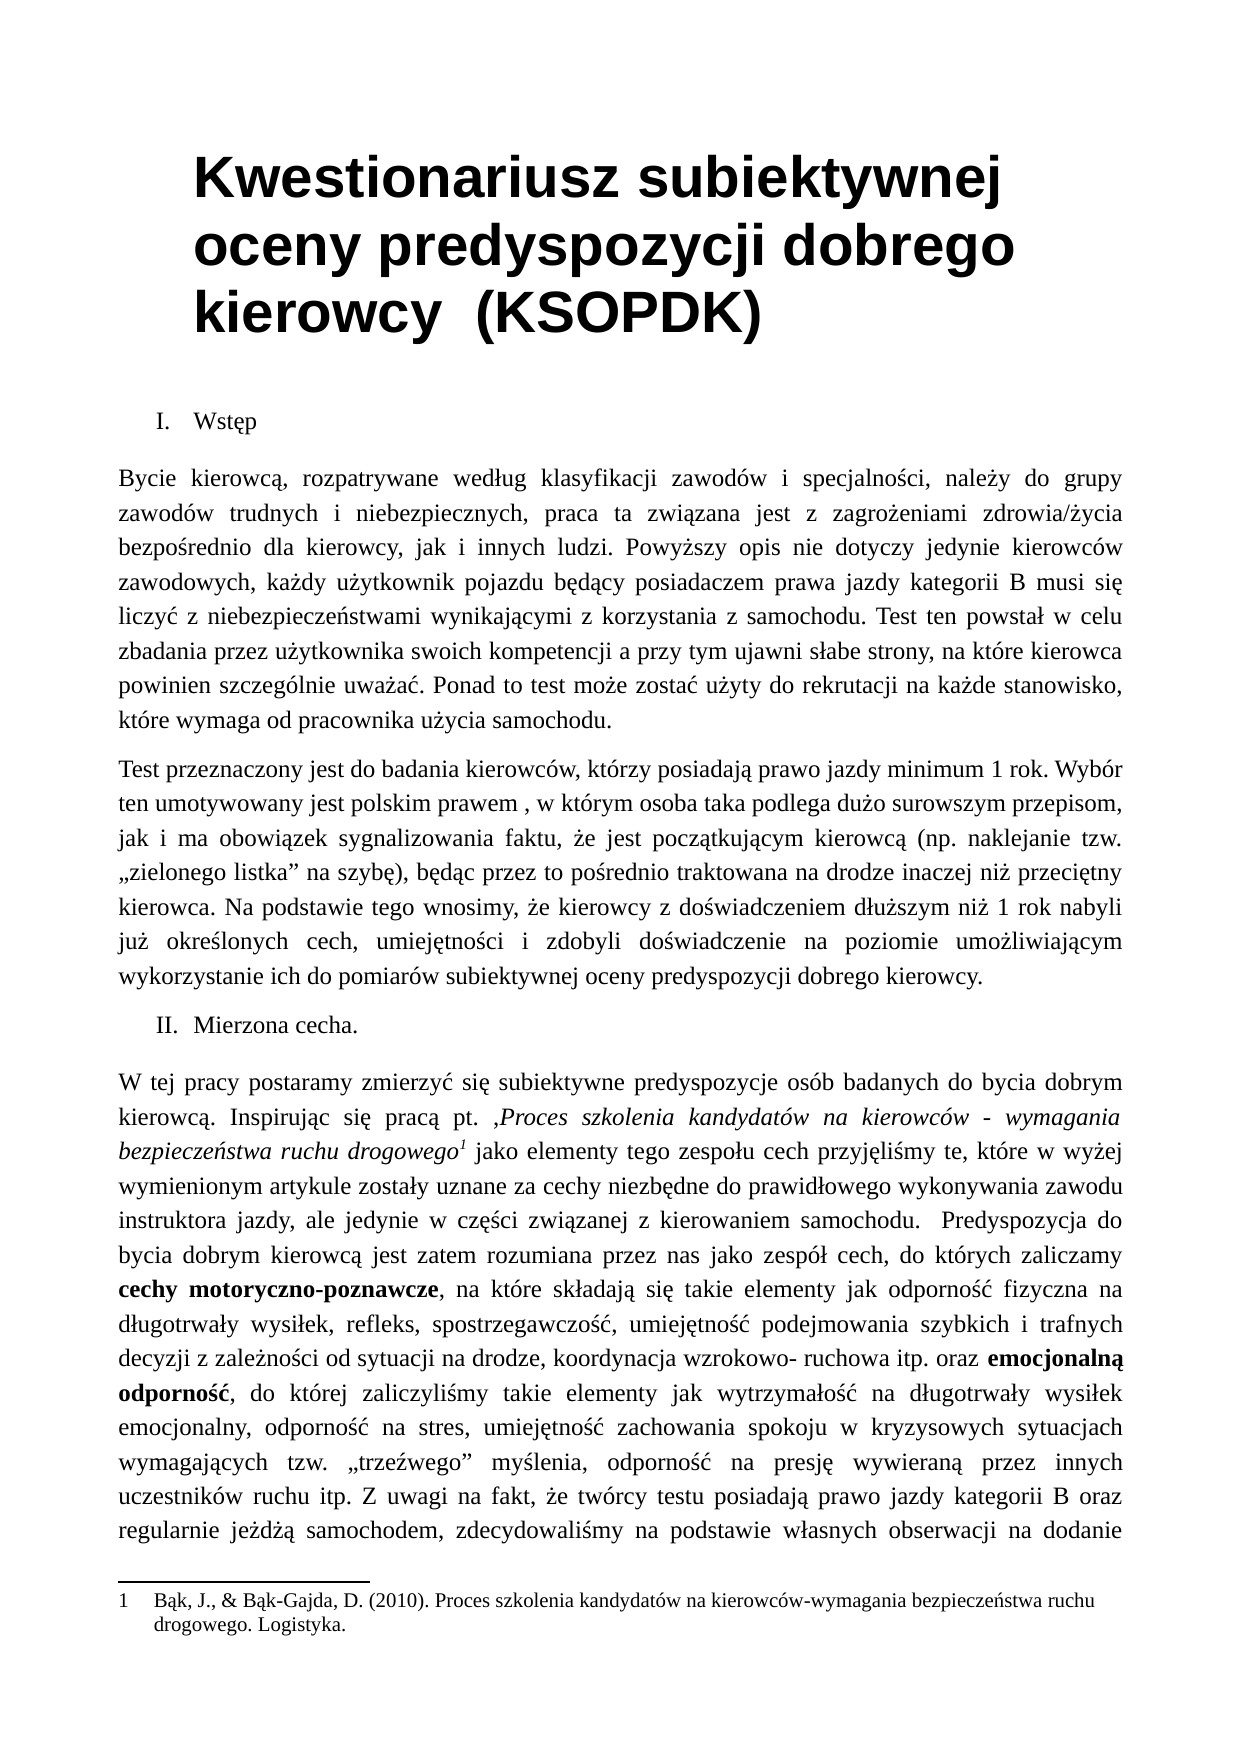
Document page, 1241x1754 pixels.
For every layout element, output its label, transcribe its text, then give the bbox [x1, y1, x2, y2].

text W tej pracy postaramy zmierzyć się subiektywne predyspozycje osób badanych do bycia dobrym kierowcą. Inspirując się pracą pt. ,Proces szkolenia kandydatów na kierowców - wymagania bezpieczeństwa ruchu drogowego jako elementy tego zespołu cech przyjęliśmy te, które w wyżej wymienionym artykule zostały uznane za cechy niezbędne do prawidłowego wykonywania zawodu instruktora jazdy, ale jedynie w części związanej z kierowaniem samochodu. Predyspozycja do bycia dobrym kierowcą jest zatem rozumiana przez nas jako zespół cech, do których zaliczamy cechy motoryczno-poznawcze, na które składają się takie elementy jak odporność fizyczna na długotrwały wysiłek, refleks, spostrzegawczość, umiejętność podejmowania szybkich i trafnych decyzji z zależności od sytuacji na drodze, koordynacja wzrokowo- ruchowa itp. oraz emocjonalną odporność, do której zaliczyliśmy takie elementy jak wytrzymałość na długotrwały wysiłek emocjonalny, odporność na stres, umiejętność zachowania spokoju w kryzysowych sytuacjach wymagających tzw. „trzeźwego” myślenia, odporność na presję wywieraną przez innych uczestników ruchu itp. Z uwagi na fakt, że twórcy testu posiadają prawo jazdy kategorii B oraz regularnie jeżdżą samochodem, zdecydowaliśmy na podstawie własnych obserwacji na dodanie [118, 1067, 1124, 1544]
text Bycie kierowcą, rozpatrywane według klasyfikacji zawodów i specjalności, należy do grupy zawodów trudnych i niebezpiecznych, praca ta związana jest z zagrożeniami zdrowia/życia bezpośrednio dla kierowcy, jak i innych ludzi. Powyższy opis nie dotyczy jedynie kierowców zawodowych, każdy użytkownik pojazdu będący posiadaczem prawa jazdy kategorii B musi się liczyć z niebezpieczeństwami wynikającymi z korzystania z samochodu. Test ten powstał w celu zbadania przez użytkownika swoich kompetencji a przy tym ujawni słabe strony, na które kierowca powinien szczególnie uważać. Ponad to test może zostać użyty do rekrutacji na każde stanowisko, które wymaga od pracownika użycia samochodu. [118, 463, 1124, 733]
title Kwestionariusz subiektywnej oceny predyspozycji dobrego kierowcy (KSOPDK) [156, 143, 1124, 344]
text Bąk, J., & Bąk-Gajda, D. (2010). Proces szkolenia kandydatów na kierowców-wymagania bezpieczeństwa ruchu drogowego. Logistyka. [118, 1588, 1124, 1636]
list Wstęp [156, 406, 1124, 435]
text Test przeznaczony jest do badania kierowców, którzy posiadają prawo jazdy minimum 1 rok. Wybór ten umotywowany jest polskim prawem , w którym osoba taka podlega dużo surowszym przepisom, jak i ma obowiązek sygnalizowania faktu, że jest początkującym kierowcą (np. naklejanie tzw. „zielonego listka” na szybę), będąc przez to pośrednio traktowana na drodze inaczej niż przeciętny kierowca. Na podstawie tego wnosimy, że kierowcy z doświadczeniem dłuższym niż 1 rok nabyli już określonych cech, umiejętności i zdobyli doświadczenie na poziomie umożliwiającym wykorzystanie ich do pomiarów subiektywnej oceny predyspozycji dobrego kierowcy. [118, 754, 1124, 989]
list Mierzona cecha. [156, 1010, 1124, 1038]
